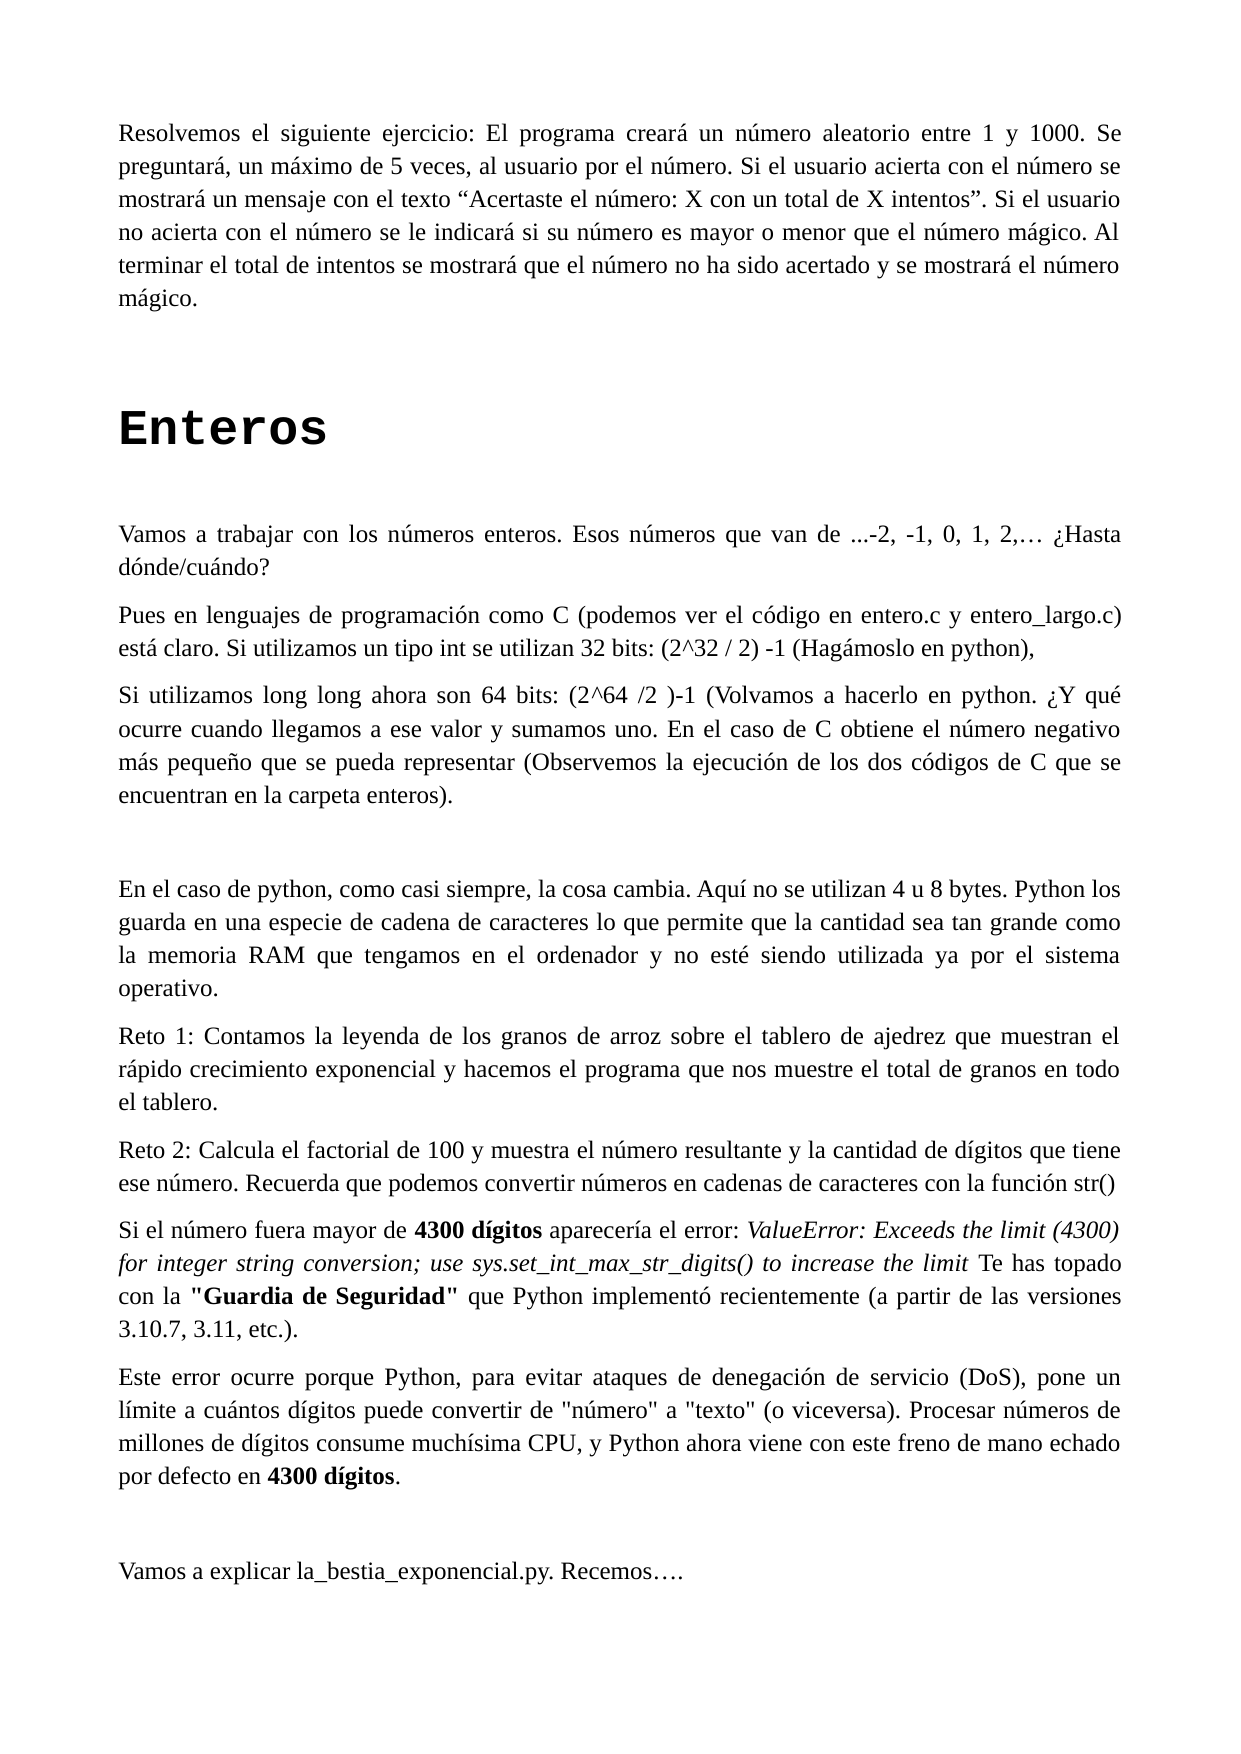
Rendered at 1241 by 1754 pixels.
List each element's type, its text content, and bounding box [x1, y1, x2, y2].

text Resolvemos el siguiente ejercicio: El programa creará un número aleatorio entre 1 y 1000. Se preguntará, un máximo de 5 veces, al usuario por el número. Si el usuario acierta con el número se mostrará un mensaje con el texto “Acertaste el número: X con un total de X intentos”. Si el usuario no acierta con el número se le indicará si su número es mayor o menor que el número mágico. Al terminar el total de intentos se mostrará que el número no ha sido acertado y se mostrará el número mágico. [118, 118, 1122, 312]
text Vamos a explicar la_bestia_exponencial.py. Recemos…. [118, 1556, 1122, 1585]
subtitle Enteros [118, 403, 1122, 460]
text Reto 2: Calcula el factorial de 100 y muestra el número resultante y la cantidad de dígitos que tiene ese número. Recuerda que podemos convertir números en cadenas de caracteres con la función str() [118, 1135, 1122, 1197]
text Si utilizamos long long ahora son 64 bits: (2^64 /2 )-1 (Volvamos a hacerlo en python. ¿Y qué ocurre cuando llegamos a ese valor y sumamos uno. En el caso de C obtiene el número negativo más pequeño que se pueda representar (Observemos la ejecución de los dos códigos de C que se encuentran en la carpeta enteros). [118, 681, 1122, 808]
text Este error ocurre porque Python, para evitar ataques de denegación de servicio (DoS), pone un límite a cuántos dígitos puede convertir de "número" a "texto" (o viceversa). Procesar números de millones de dígitos consume muchísima CPU, y Python ahora viene con este freno de mano echado por defecto en 4300 dígitos. [118, 1362, 1122, 1490]
text Reto 1: Contamos la leyenda de los granos de arroz sobre el tablero de ajedrez que muestran el rápido crecimiento exponencial y hacemos el programa que nos muestre el total de granos en todo el tablero. [118, 1021, 1122, 1116]
text En el caso de python, como casi siempre, la cosa cambia. Aquí no se utilizan 4 u 8 bytes. Python los guarda en una especie de cadena de caracteres lo que permite que la cantidad sea tan grande como la memoria RAM que tengamos en el ordenador y no esté siendo utilizada ya por el sistema operativo. [118, 874, 1122, 1002]
text Si el número fuera mayor de 4300 dígitos aparecería el error: ValueError: Exceeds the limit (4300) for integer string conversion; use sys.set_int_max_str_digits() to increase the limit Te has topado con la "Guardia de Seguridad" que Python implementó recientemente (a partir de las versiones 3.10.7, 3.11, etc.). [118, 1215, 1122, 1343]
text Pues en lenguajes de programación como C (podemos ver el código en entero.c y entero_largo.c) está claro. Si utilizamos un tipo int se utilizan 32 bits: (2^32 / 2) -1 (Hagámoslo en python), [118, 600, 1122, 662]
text Vamos a trabajar con los números enteros. Esos números que van de ...-2, -1, 0, 1, 2,… ¿Hasta dónde/cuándo? [118, 519, 1122, 581]
